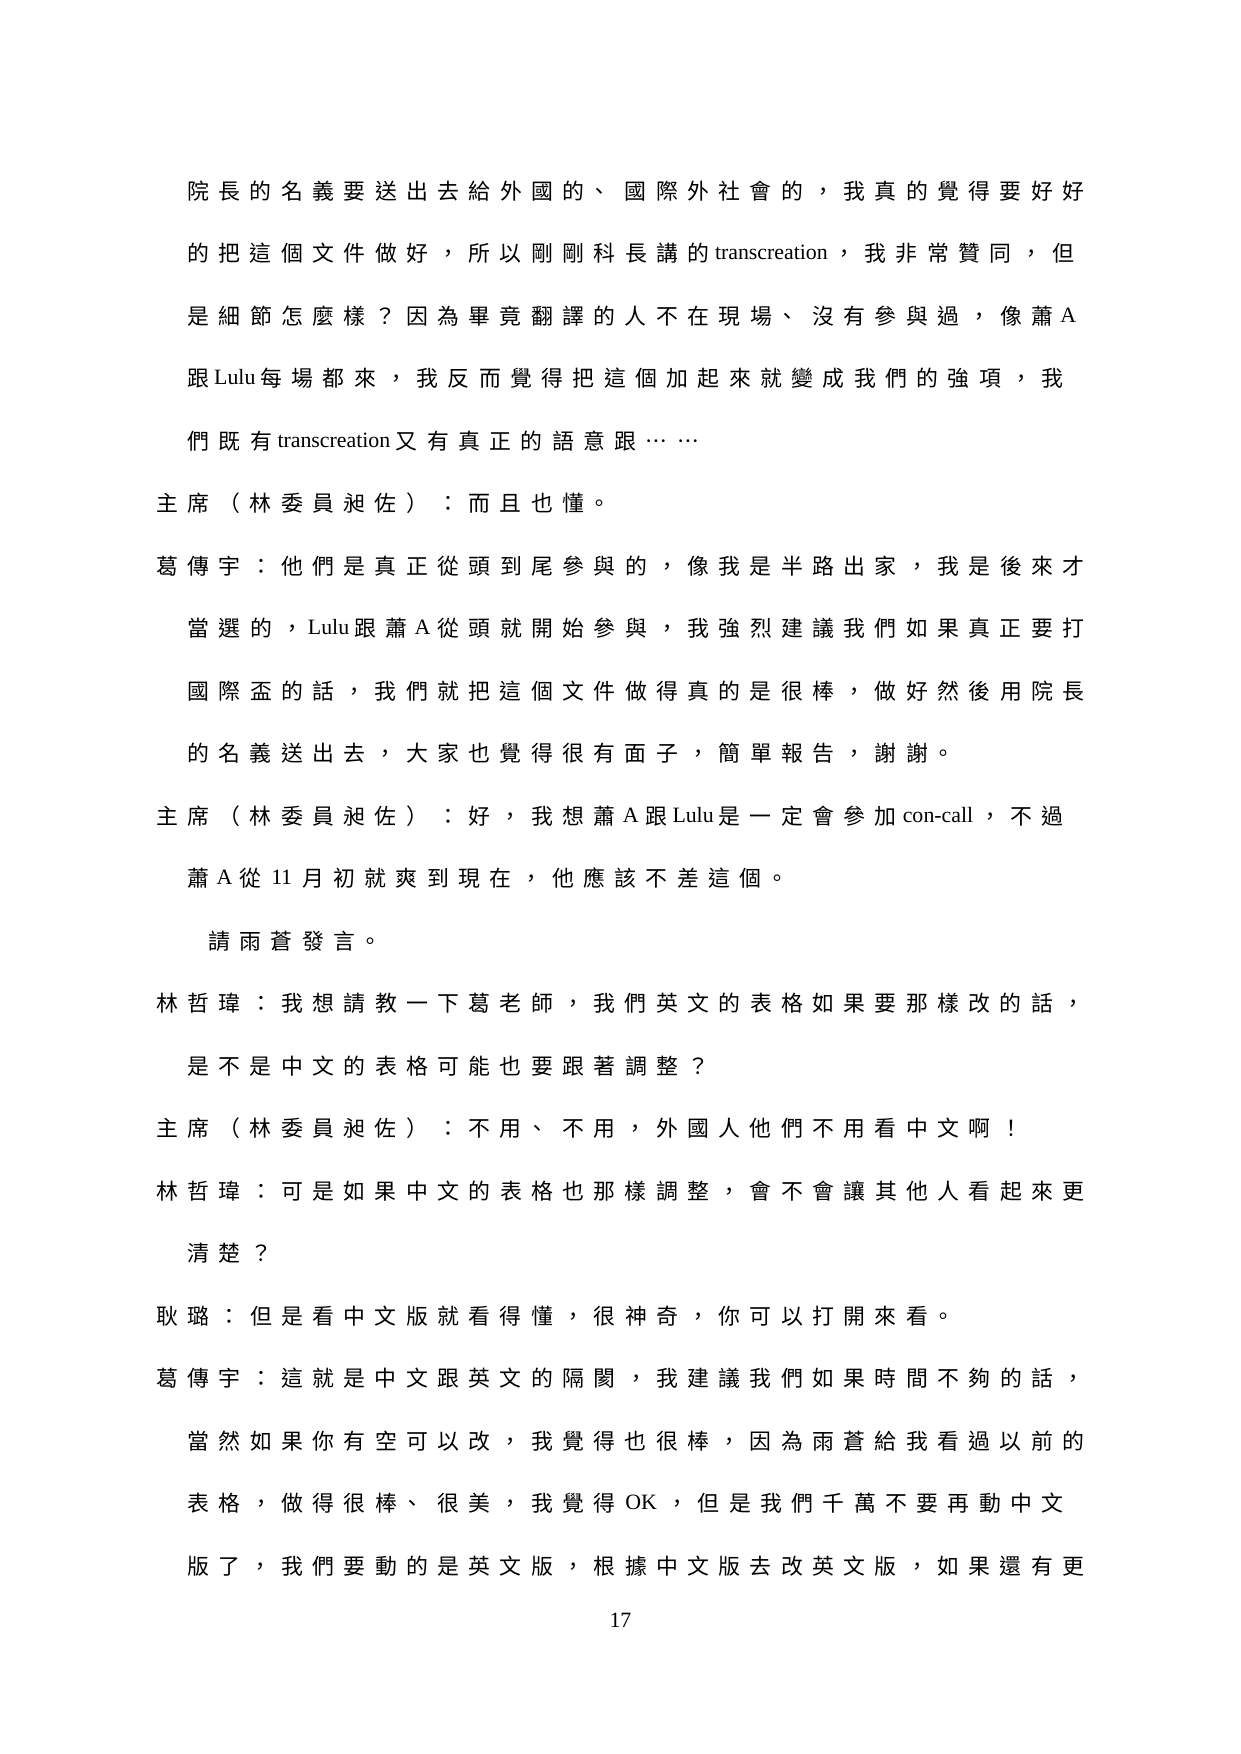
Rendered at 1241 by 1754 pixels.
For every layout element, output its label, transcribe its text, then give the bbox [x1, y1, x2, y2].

text 葛傳宇：這就是中文跟英文的隔閡，我建議我們如果時間不夠的話，當然如果你有空可以改，我覺得也很棒，因為雨蒼給我看過以前的表格，做得很棒、很美，我覺得OK，但是我們千萬不要再動中文版了，我們要動的是英文版，根據中文版去改英文版，如果還有更 [151, 1346, 1089, 1596]
text 請雨蒼發言。 [173, 908, 1089, 971]
text 院長的名義要送出去給外國的、國際外社會的，我真的覺得要好好的把這個文件做好，所以剛剛科長講的transcreation，我非常贊同，但是細節怎麼樣？因為畢竟翻譯的人不在現場、沒有參與過，像蕭A跟Lulu每場都來，我反而覺得把這個加起來就變成我們的強項，我們既有transcreation又有真正的語意跟…… [173, 158, 1089, 471]
text 林哲瑋：我想請教一下葛老師，我們英文的表格如果要那樣改的話，是不是中文的表格可能也要跟著調整？ [151, 971, 1089, 1096]
text 耿璐：但是看中文版就看得懂，很神奇，你可以打開來看。 [151, 1283, 1089, 1346]
text 葛傳宇：他們是真正從頭到尾參與的，像我是半路出家，我是後來才當選的，Lulu跟蕭A從頭就開始參與，我強烈建議我們如果真正要打國際盃的話，我們就把這個文件做得真的是很棒，做好然後用院長的名義送出去，大家也覺得很有面子，簡單報告，謝謝。 [151, 533, 1089, 783]
text 主席（林委員昶佐）：好，我想蕭A跟Lulu是一定會參加con-call，不過蕭A從11月初就爽到現在，他應該不差這個。 [151, 783, 1089, 908]
text 主席（林委員昶佐）：而且也懂。 [151, 471, 1089, 533]
text 主席（林委員昶佐）：不用、不用，外國人他們不用看中文啊！ [151, 1096, 1089, 1158]
text 林哲瑋：可是如果中文的表格也那樣調整，會不會讓其他人看起來更清楚？ [151, 1158, 1089, 1283]
